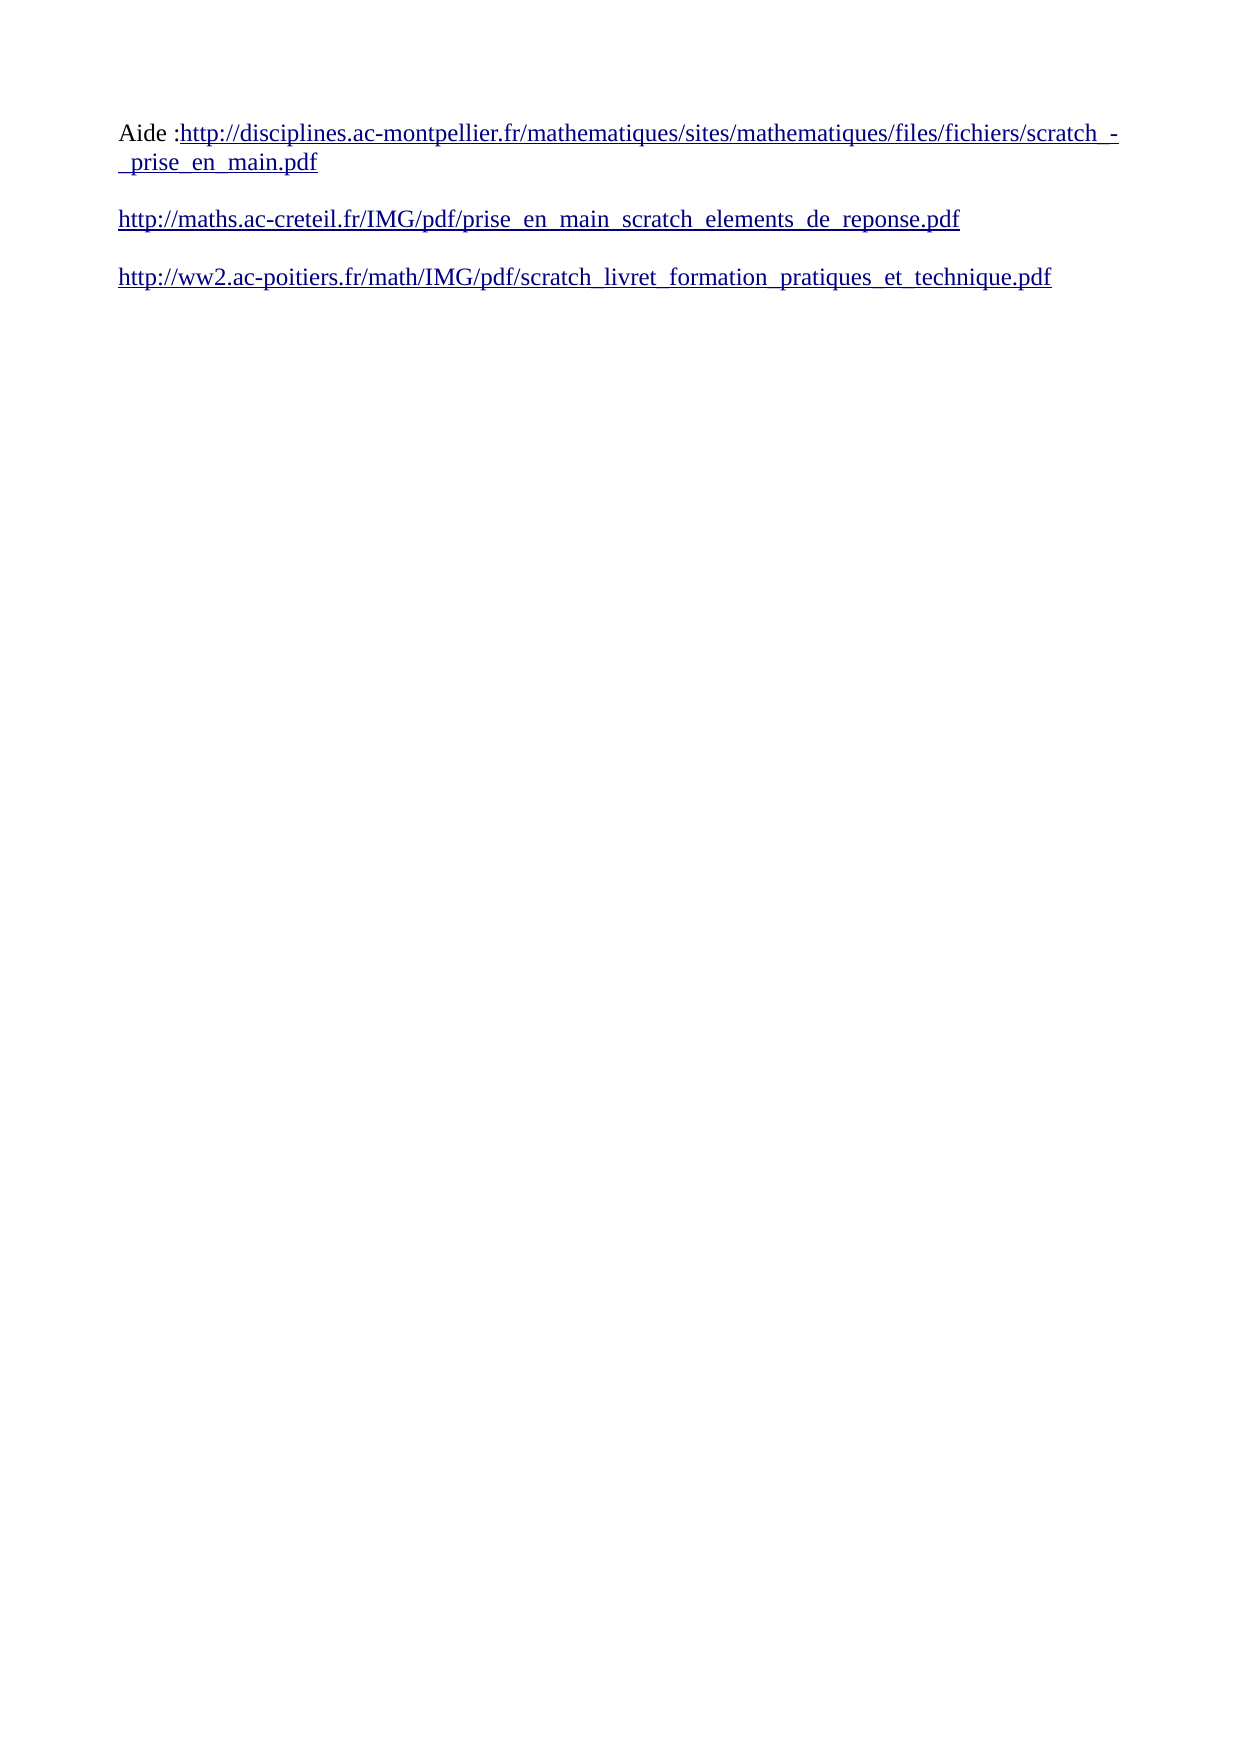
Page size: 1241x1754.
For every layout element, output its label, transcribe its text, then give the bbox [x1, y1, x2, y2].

text http://ww2.ac-poitiers.fr/math/IMG/pdf/scratch_livret_formation_pratiques_et_technique.pdf [118, 262, 1122, 291]
text http://maths.ac-creteil.fr/IMG/pdf/prise_en_main_scratch_elements_de_reponse.pdf [118, 204, 1122, 233]
text Aide :http://disciplines.ac-montpellier.fr/mathematiques/sites/mathematiques/files/fichiers/scratch_-_prise_en_main.pdf [118, 118, 1122, 176]
